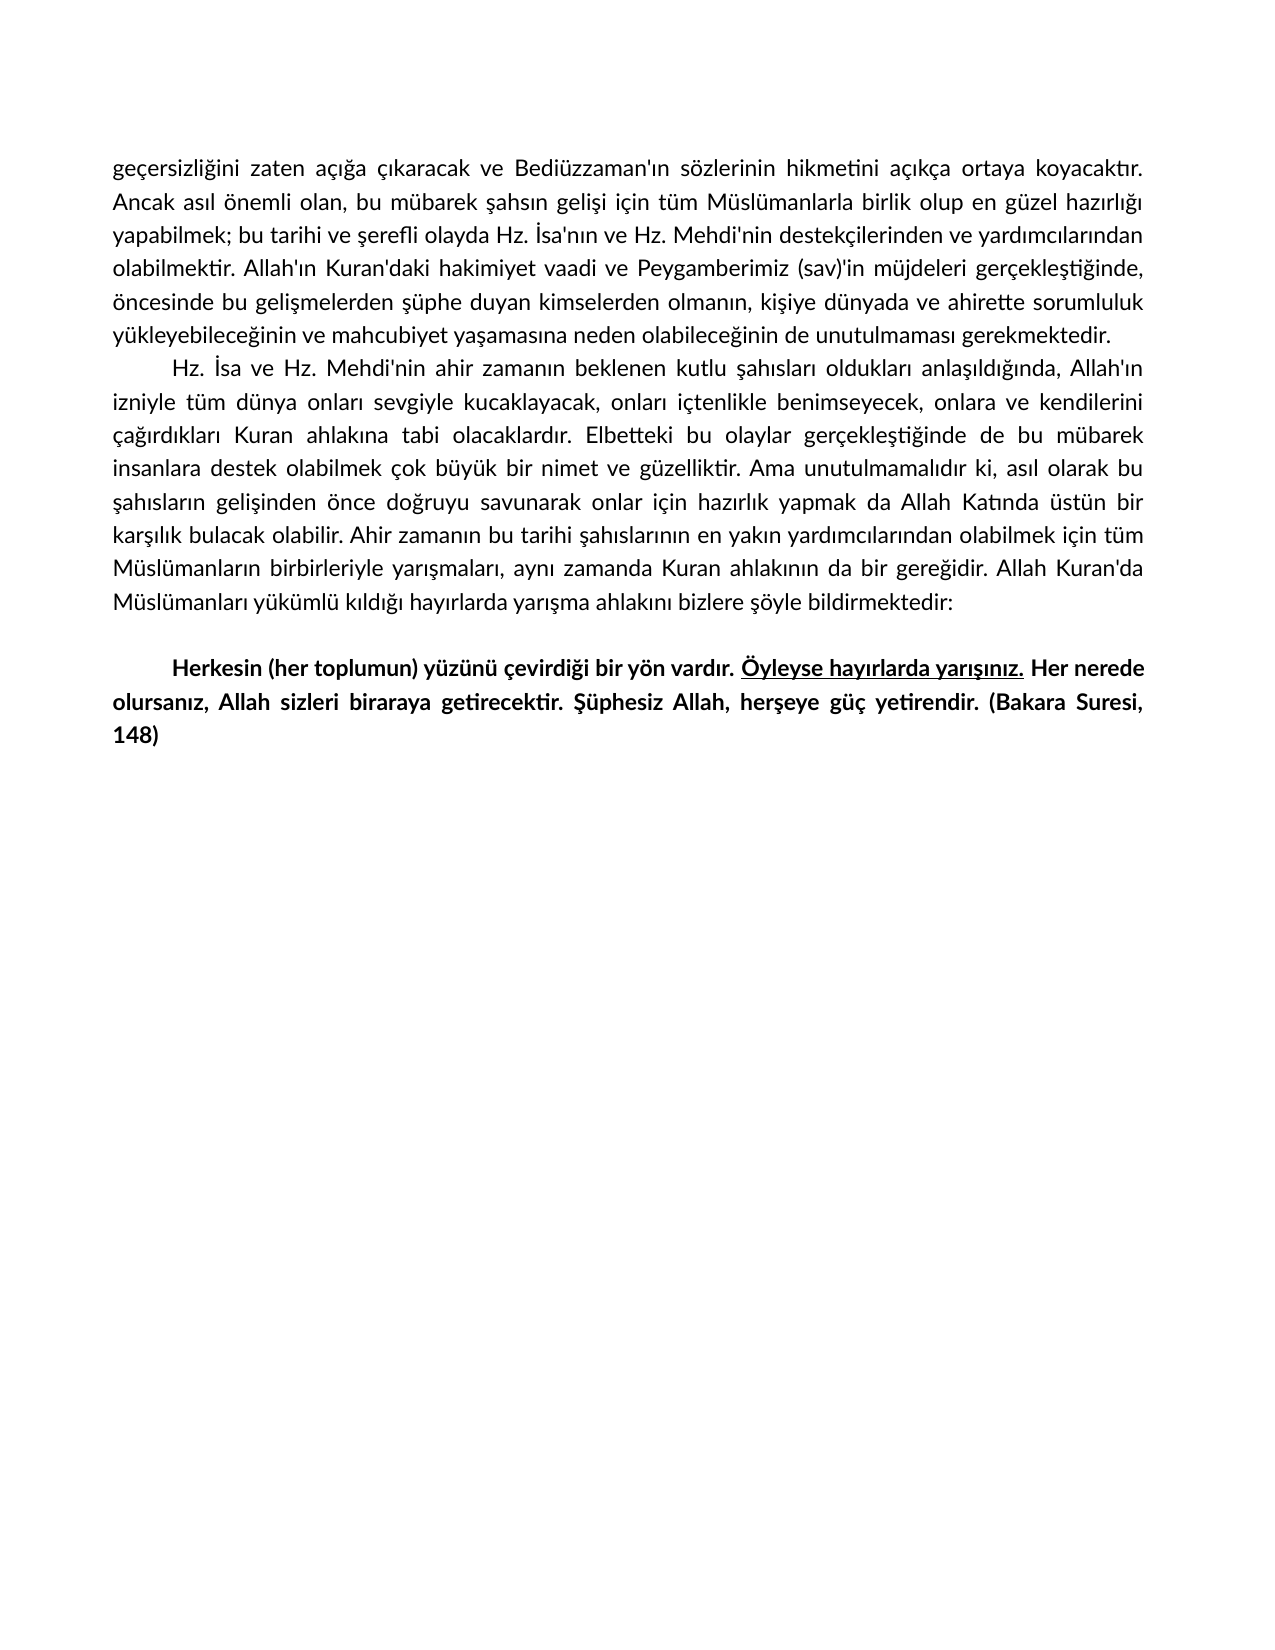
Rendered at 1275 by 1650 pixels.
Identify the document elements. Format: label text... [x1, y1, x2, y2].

text Hz. İsa ve Hz. Mehdi'nin ahir zamanın beklenen kutlu şahısları oldukları anlaşıldığında, Allah'ın izniyle tüm dünya onları sevgiyle kucaklayacak, onları içtenlikle benimseyecek, onlara ve kendilerini çağırdıkları Kuran ahlakına tabi olacaklardır. Elbetteki bu olaylar gerçekleştiğinde de bu mübarek insanlara destek olabilmek çok büyük bir nimet ve güzelliktir. Ama unutulmamalıdır ki, asıl olarak bu şahısların gelişinden önce doğruyu savunarak onlar için hazırlık yapmak da Allah Katında üstün bir karşılık bulacak olabilir. Ahir zamanın bu tarihi şahıslarının en yakın yardımcılarından olabilmek için tüm Müslümanların birbirleriyle yarışmaları, aynı zamanda Kuran ahlakının da bir gereğidir. Allah Kuran'da Müslümanları yükümlü kıldığı hayırlarda yarışma ahlakını bizlere şöyle bildirmektedir: [112, 350, 1145, 617]
text Herkesin (her toplumun) yüzünü çevirdiği bir yön vardır. Öyleyse hayırlarda yarışınız. Her nerede olursanız, Allah sizleri biraraya getirecektir. Şüphesiz Allah, herşeye güç yetirendir. (Bakara Suresi, 148) [112, 650, 1145, 750]
text geçersizliğini zaten açığa çıkaracak ve Bediüzzaman'ın sözlerinin hikmetini açıkça ortaya koyacaktır. Ancak asıl önemli olan, bu mübarek şahsın gelişi için tüm Müslümanlarla birlik olup en güzel hazırlığı yapabilmek; bu tarihi ve şerefli olayda Hz. İsa'nın ve Hz. Mehdi'nin destekçilerinden ve yardımcılarından olabilmektir. Allah'ın Kuran'daki hakimiyet vaadi ve Peygamberimiz (sav)'in müjdeleri gerçekleştiğinde, öncesinde bu gelişmelerden şüphe duyan kimselerden olmanın, kişiye dünyada ve ahirette sorumluluk yükleyebileceğinin ve mahcubiyet yaşamasına neden olabileceğinin de unutulmaması gerekmektedir. [112, 150, 1145, 350]
